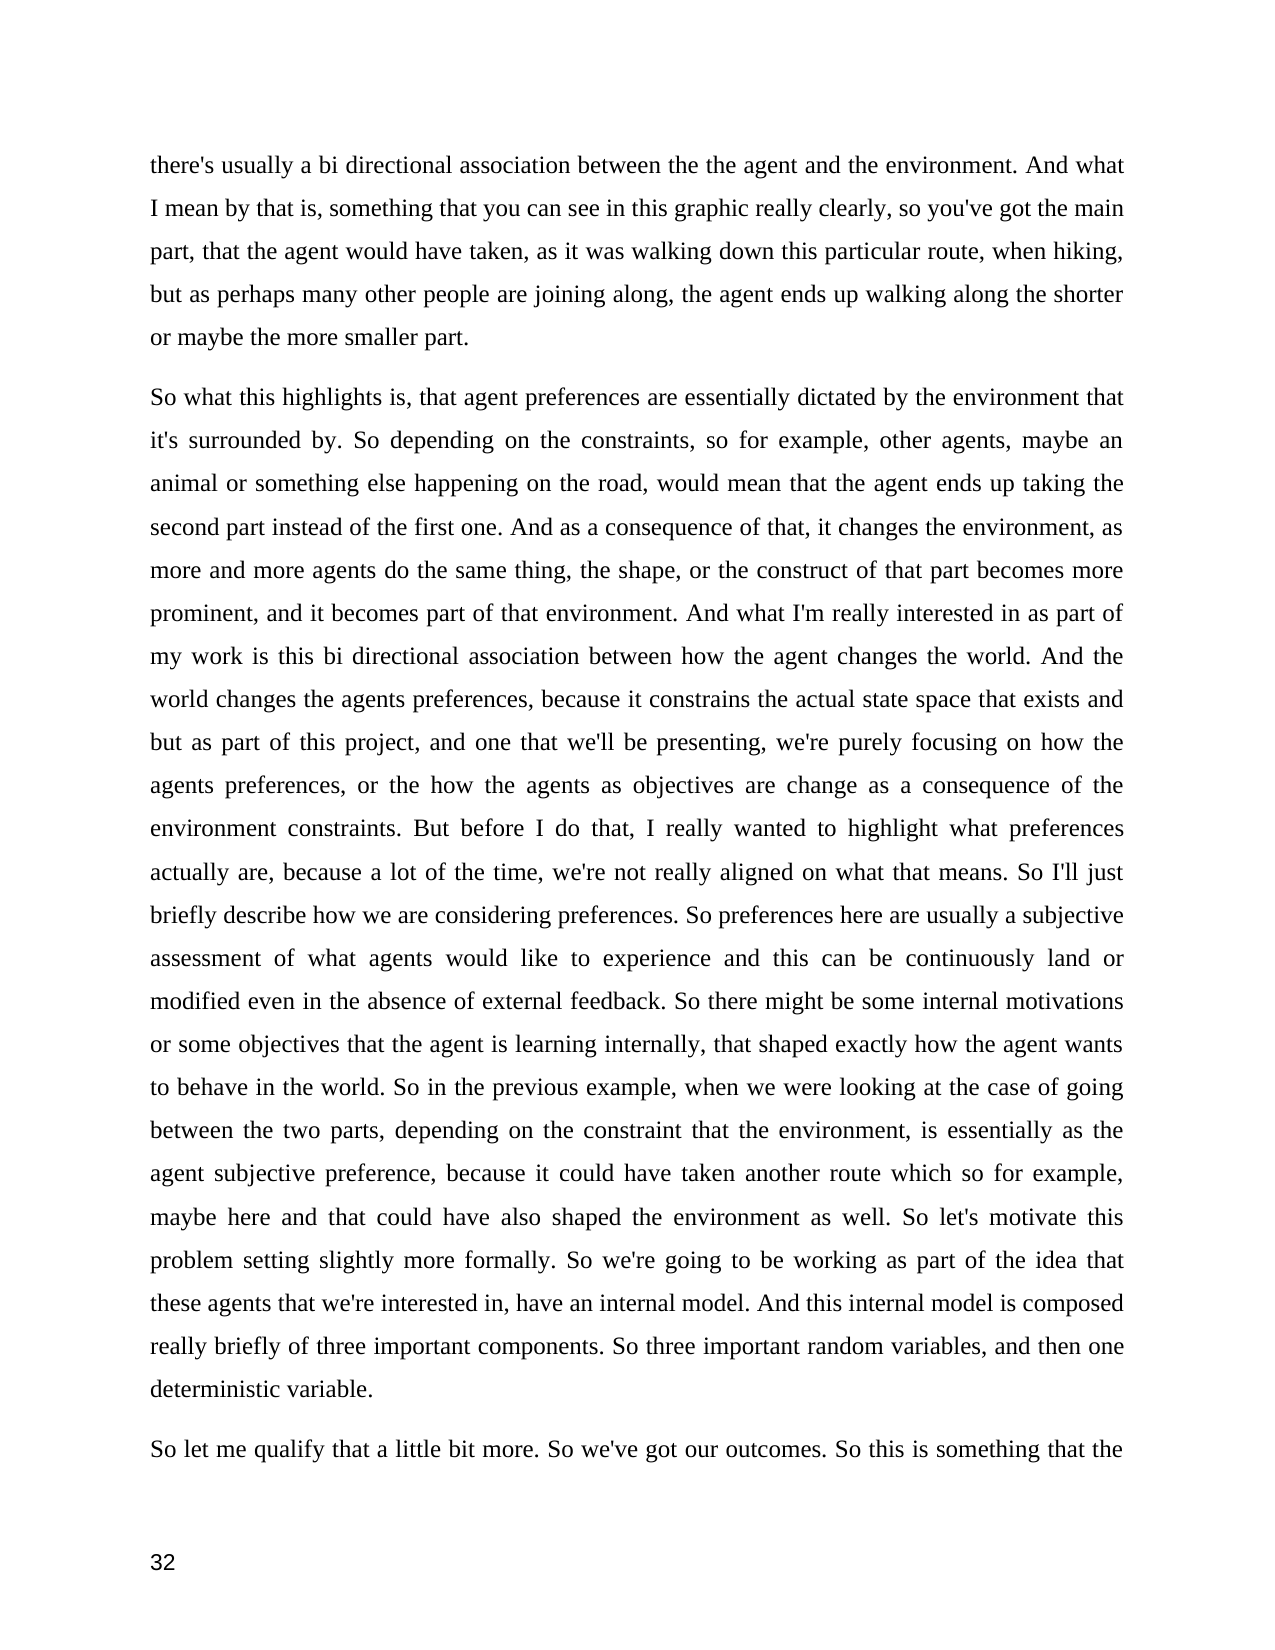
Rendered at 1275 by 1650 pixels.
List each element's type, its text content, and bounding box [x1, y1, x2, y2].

text So what this highlights is, that agent preferences are essentially dictated by the environment that it's surrounded by. So depending on the constraints, so for example, other agents, maybe an animal or something else happening on the road, would mean that the agent ends up taking the second part instead of the first one. And as a consequence of that, it changes the environment, as more and more agents do the same thing, the shape, or the construct of that part becomes more prominent, and it becomes part of that environment. And what I'm really interested in as part of my work is this bi directional association between how the agent changes the world. And the world changes the agents preferences, because it constrains the actual state space that exists and but as part of this project, and one that we'll be presenting, we're purely focusing on how the agents preferences, or the how the agents as objectives are change as a consequence of the environment constraints. But before I do that, I really wanted to highlight what preferences actually are, because a lot of the time, we're not really aligned on what that means. So I'll just briefly describe how we are considering preferences. So preferences here are usually a subjective assessment of what agents would like to experience and this can be continuously land or modified even in the absence of external feedback. So there might be some internal motivations or some objectives that the agent is learning internally, that shaped exactly how the agent wants to behave in the world. So in the previous example, when we were looking at the case of going between the two parts, depending on the constraint that the environment, is essentially as the agent subjective preference, because it could have taken another route which so for example, maybe here and that could have also shaped the environment as well. So let's motivate this problem setting slightly more formally. So we're going to be working as part of the idea that these agents that we're interested in, have an internal model. And this internal model is composed really briefly of three important components. So three important random variables, and then one deterministic variable. [150, 382, 1125, 1403]
text So let me qualify that a little bit more. So we've got our outcomes. So this is something that the [150, 1434, 1125, 1463]
text there's usually a bi directional association between the the agent and the environment. And what I mean by that is, something that you can see in this graphic really clearly, so you've got the main part, that the agent would have taken, as it was walking down this particular route, when hiking, but as perhaps many other people are joining along, the agent ends up walking along the shorter or maybe the more smaller part. [150, 150, 1125, 351]
